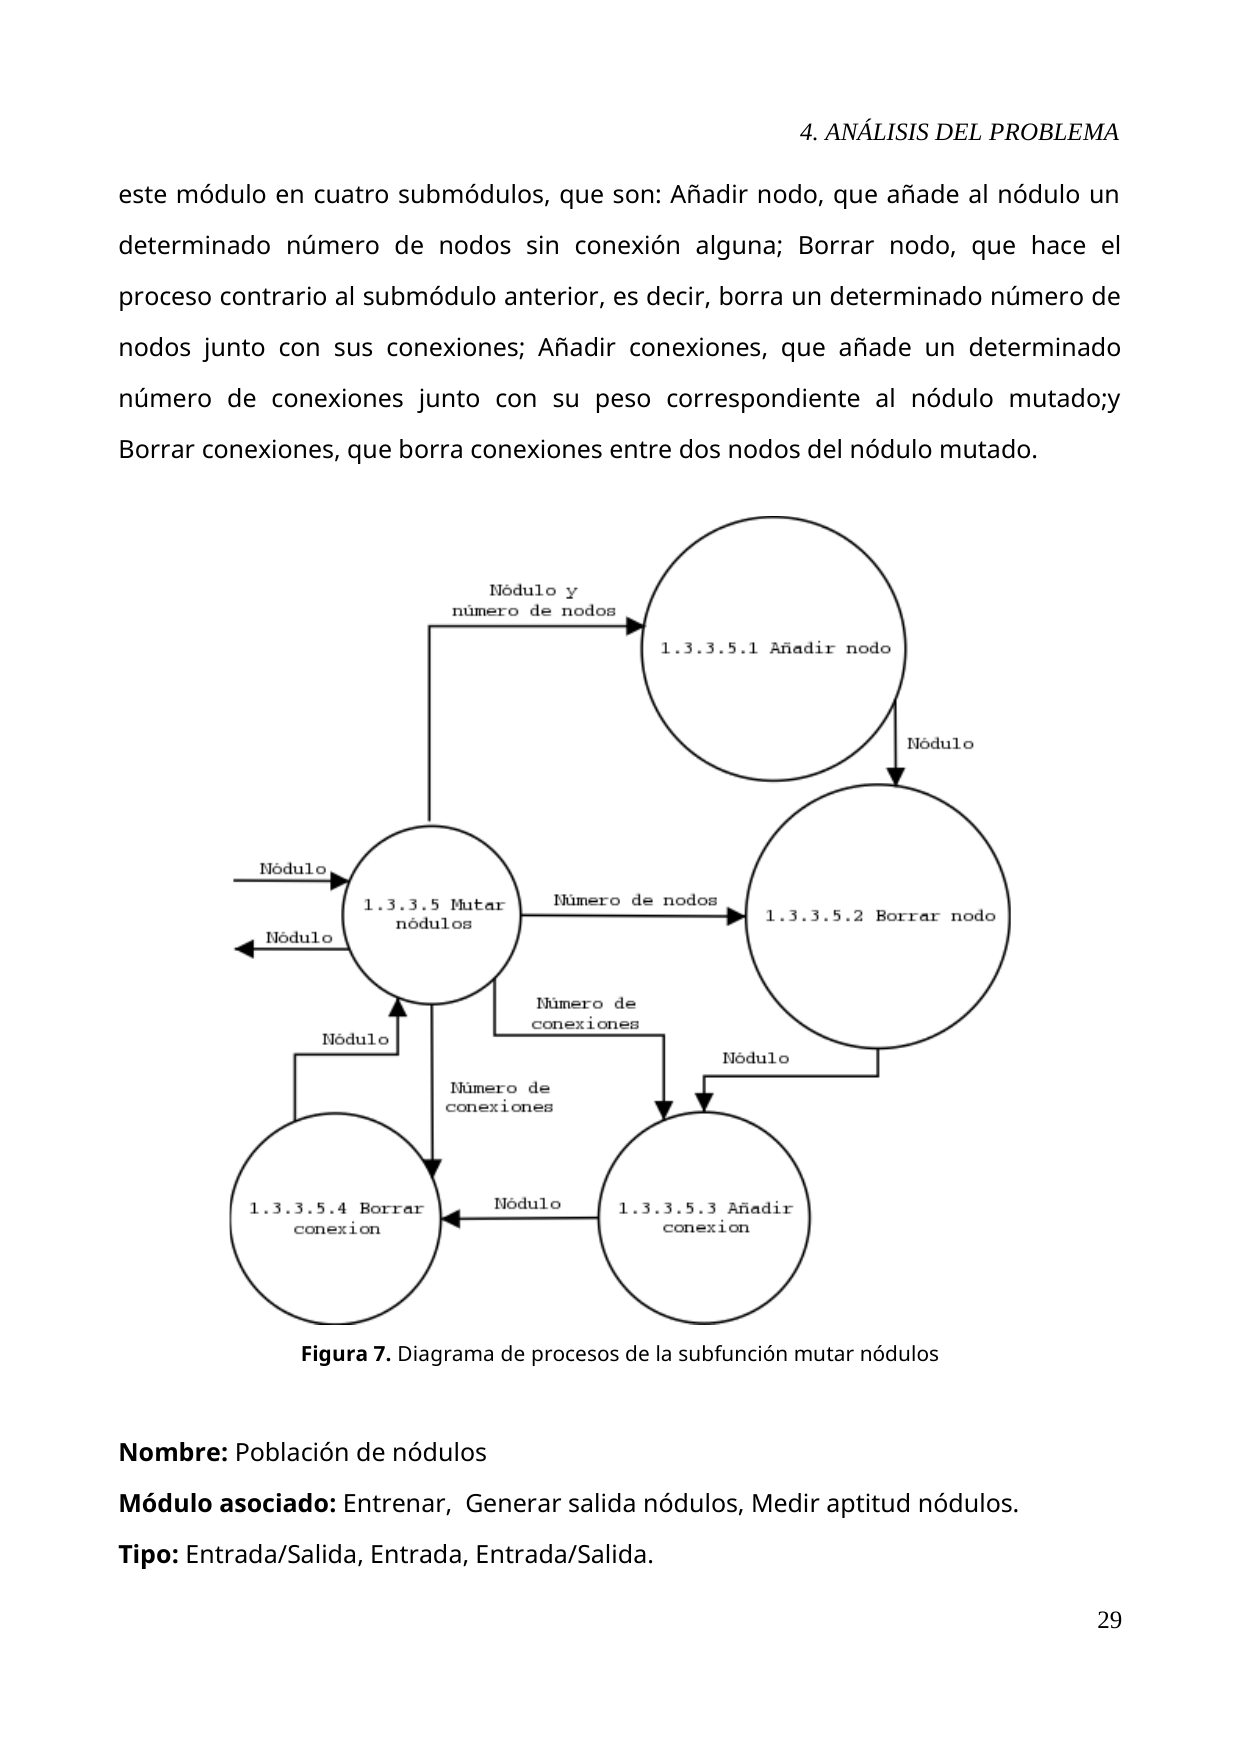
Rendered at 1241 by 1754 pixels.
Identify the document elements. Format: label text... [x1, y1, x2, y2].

text Tipo: Entrada/Salida, Entrada, Entrada/Salida. [118, 1537, 1122, 1571]
text este módulo en cuatro submódulos, que son: Añadir nodo, que añade al nódulo un determinado número de nodos sin conexión alguna; Borrar nodo, que hace el proceso contrario al submódulo anterior, es decir, borra un determinado número de nodos junto con sus conexiones; Añadir conexiones, que añade un determinado número de conexiones junto con su peso correspondiente al nódulo mutado;y Borrar conexiones, que borra conexiones entre dos nodos del nódulo mutado. [118, 177, 1122, 466]
text Figura 7. Diagrama de procesos de la subfunción mutar nódulos [118, 534, 1122, 1367]
text Nombre: Población de nódulos [118, 1435, 1122, 1469]
text Módulo asociado: Entrenar, Generar salida nódulos, Medir aptitud nódulos. [118, 1486, 1122, 1520]
picture [229, 516, 1011, 1325]
